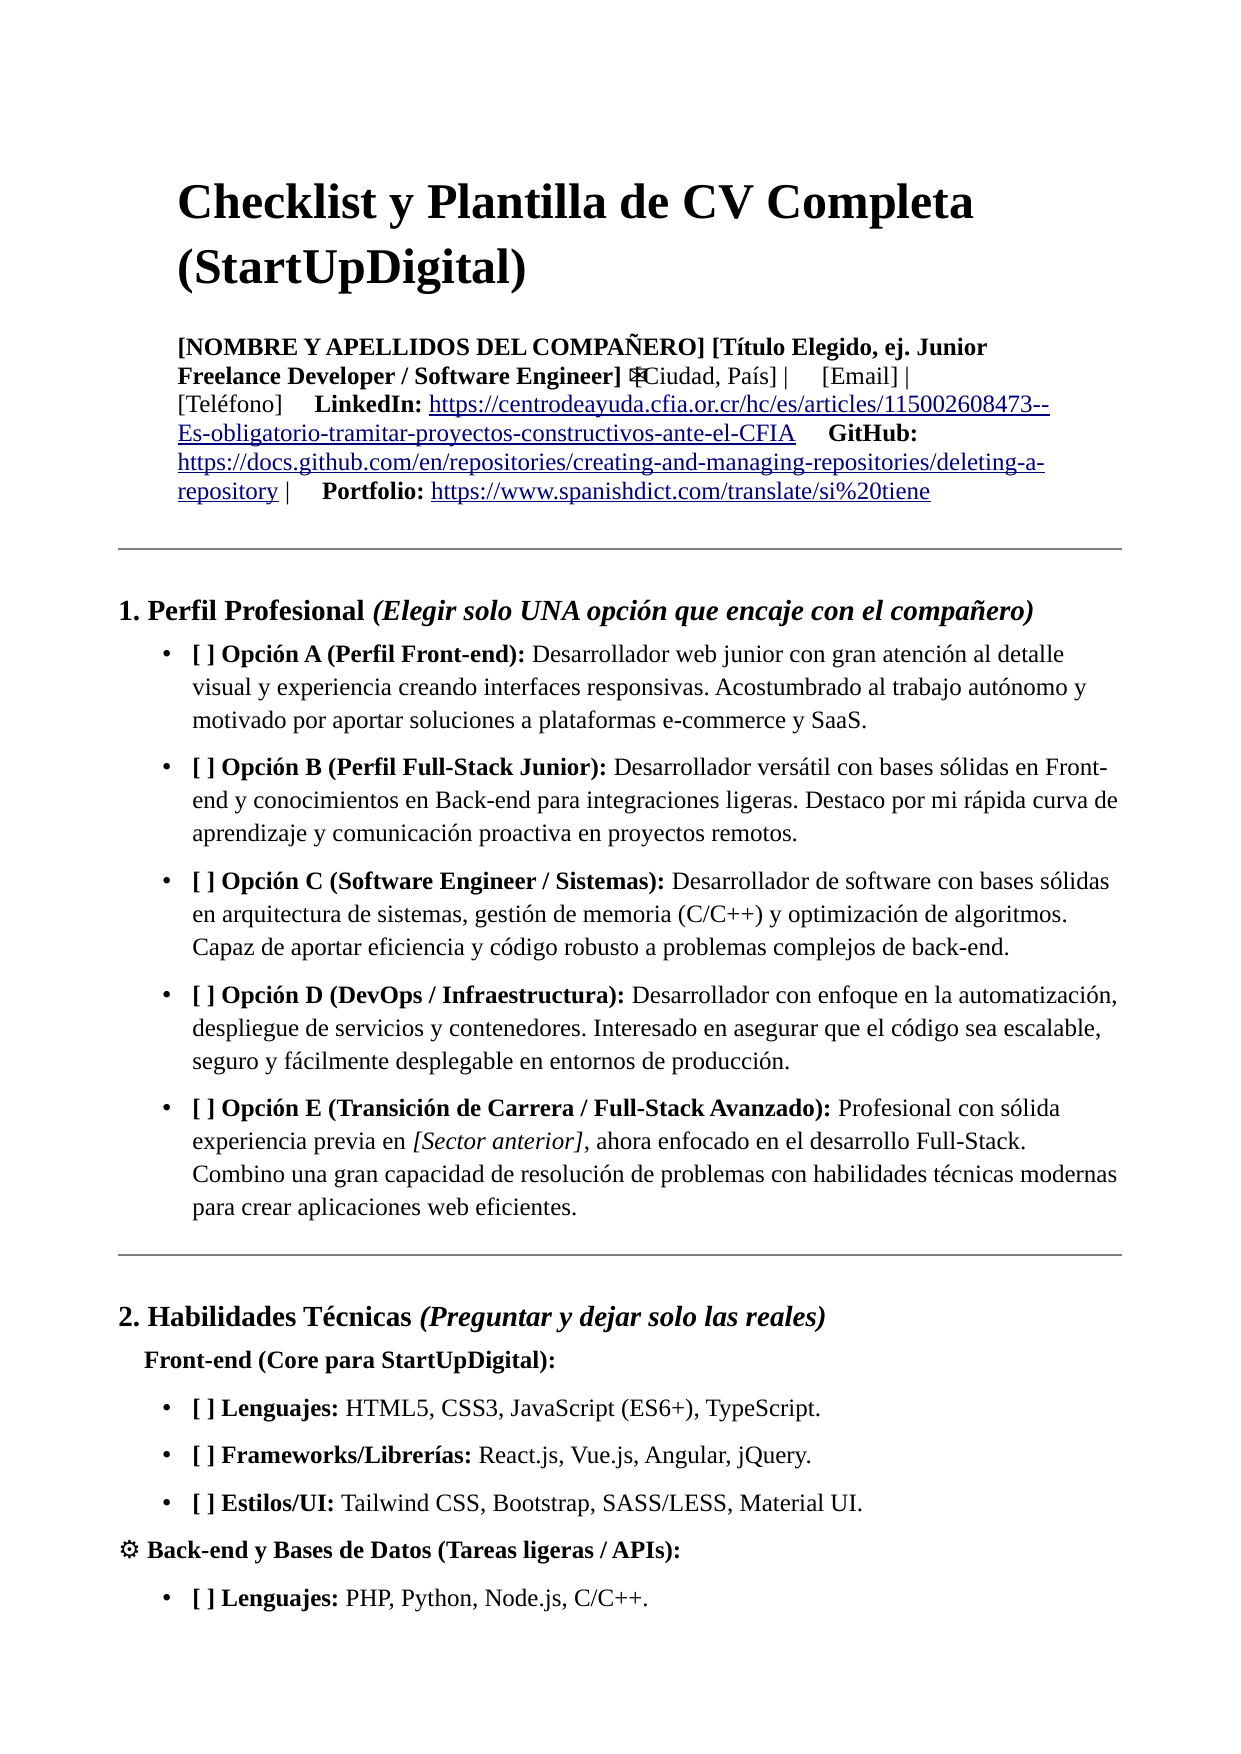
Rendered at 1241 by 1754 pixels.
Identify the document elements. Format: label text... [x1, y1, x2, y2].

list [ ] Opción A (Perfil Front-end): Desarrollador web junior con gran atención al detalle visual y experiencia creando interfaces responsivas. Acostumbrado al trabajo autónomo y motivado por aportar soluciones a plataformas e-commerce y SaaS. [162, 639, 1122, 734]
text 🌐 Front-end (Core para StartUpDigital): [118, 1345, 1122, 1374]
subtitle Checklist y Plantilla de CV Completa (StartUpDigital) [177, 171, 1063, 294]
subtitle 1. Perfil Profesional (Elegir solo UNA opción que encaje con el compañero) [118, 593, 1122, 626]
list [ ] Opción D (DevOps / Infraestructura): Desarrollador con enfoque en la automatización, despliegue de servicios y contenedores. Interesado en asegurar que el código sea escalable, seguro y fácilmente desplegable en entornos de producción. [162, 980, 1122, 1074]
list [ ] Opción C (Software Engineer / Sistemas): Desarrollador de software con bases sólidas en arquitectura de sistemas, gestión de memoria (C/C++) y optimización de algoritmos. Capaz de aportar eficiencia y código robusto a problemas complejos de back-end. [162, 866, 1122, 961]
list [ ] Lenguajes: HTML5, CSS3, JavaScript (ES6+), TypeScript. [162, 1393, 1122, 1421]
list [ ] Opción E (Transición de Carrera / Full-Stack Avanzado): Profesional con sólida experiencia previa en [Sector anterior], ahora enfocado en el desarrollo Full-Stack. Combino una gran capacidad de resolución de problemas con habilidades técnicas modernas para crear aplicaciones web eficientes. [162, 1093, 1122, 1221]
list [ ] Lenguajes: PHP, Python, Node.js, C/C++. [162, 1583, 1122, 1612]
list [ ] Frameworks/Librerías: React.js, Vue.js, Angular, jQuery. [162, 1440, 1122, 1469]
subtitle 2. Habilidades Técnicas (Preguntar y dejar solo las reales) [118, 1299, 1122, 1332]
text [NOMBRE Y APELLIDOS DEL COMPAÑERO] [Título Elegido, ej. Junior Freelance Developer / Software Engineer] 📍 [Ciudad, País] | ✉️ [Email] | 📞 [Teléfono] 🔗 LinkedIn: https://centrodeayuda.cfia.or.cr/hc/es/articles/115002608473--Es-obligatorio-tramitar-proyectos-constructivos-ante-el-CFIA 🐙 GitHub: https://docs.github.com/en/repositories/creating-and-managing-repositories/deleting-a-repository | 🌐 Portfolio: https://www.spanishdict.com/translate/si%20tiene [177, 332, 1063, 504]
list [ ] Estilos/UI: Tailwind CSS, Bootstrap, SASS/LESS, Material UI. [162, 1488, 1122, 1517]
list [ ] Opción B (Perfil Full-Stack Junior): Desarrollador versátil con bases sólidas en Front-end y conocimientos en Back-end para integraciones ligeras. Destaco por mi rápida curva de aprendizaje y comunicación proactiva en proyectos remotos. [162, 752, 1122, 847]
text ⚙️ Back-end y Bases de Datos (Tareas ligeras / APIs): [118, 1535, 1122, 1564]
